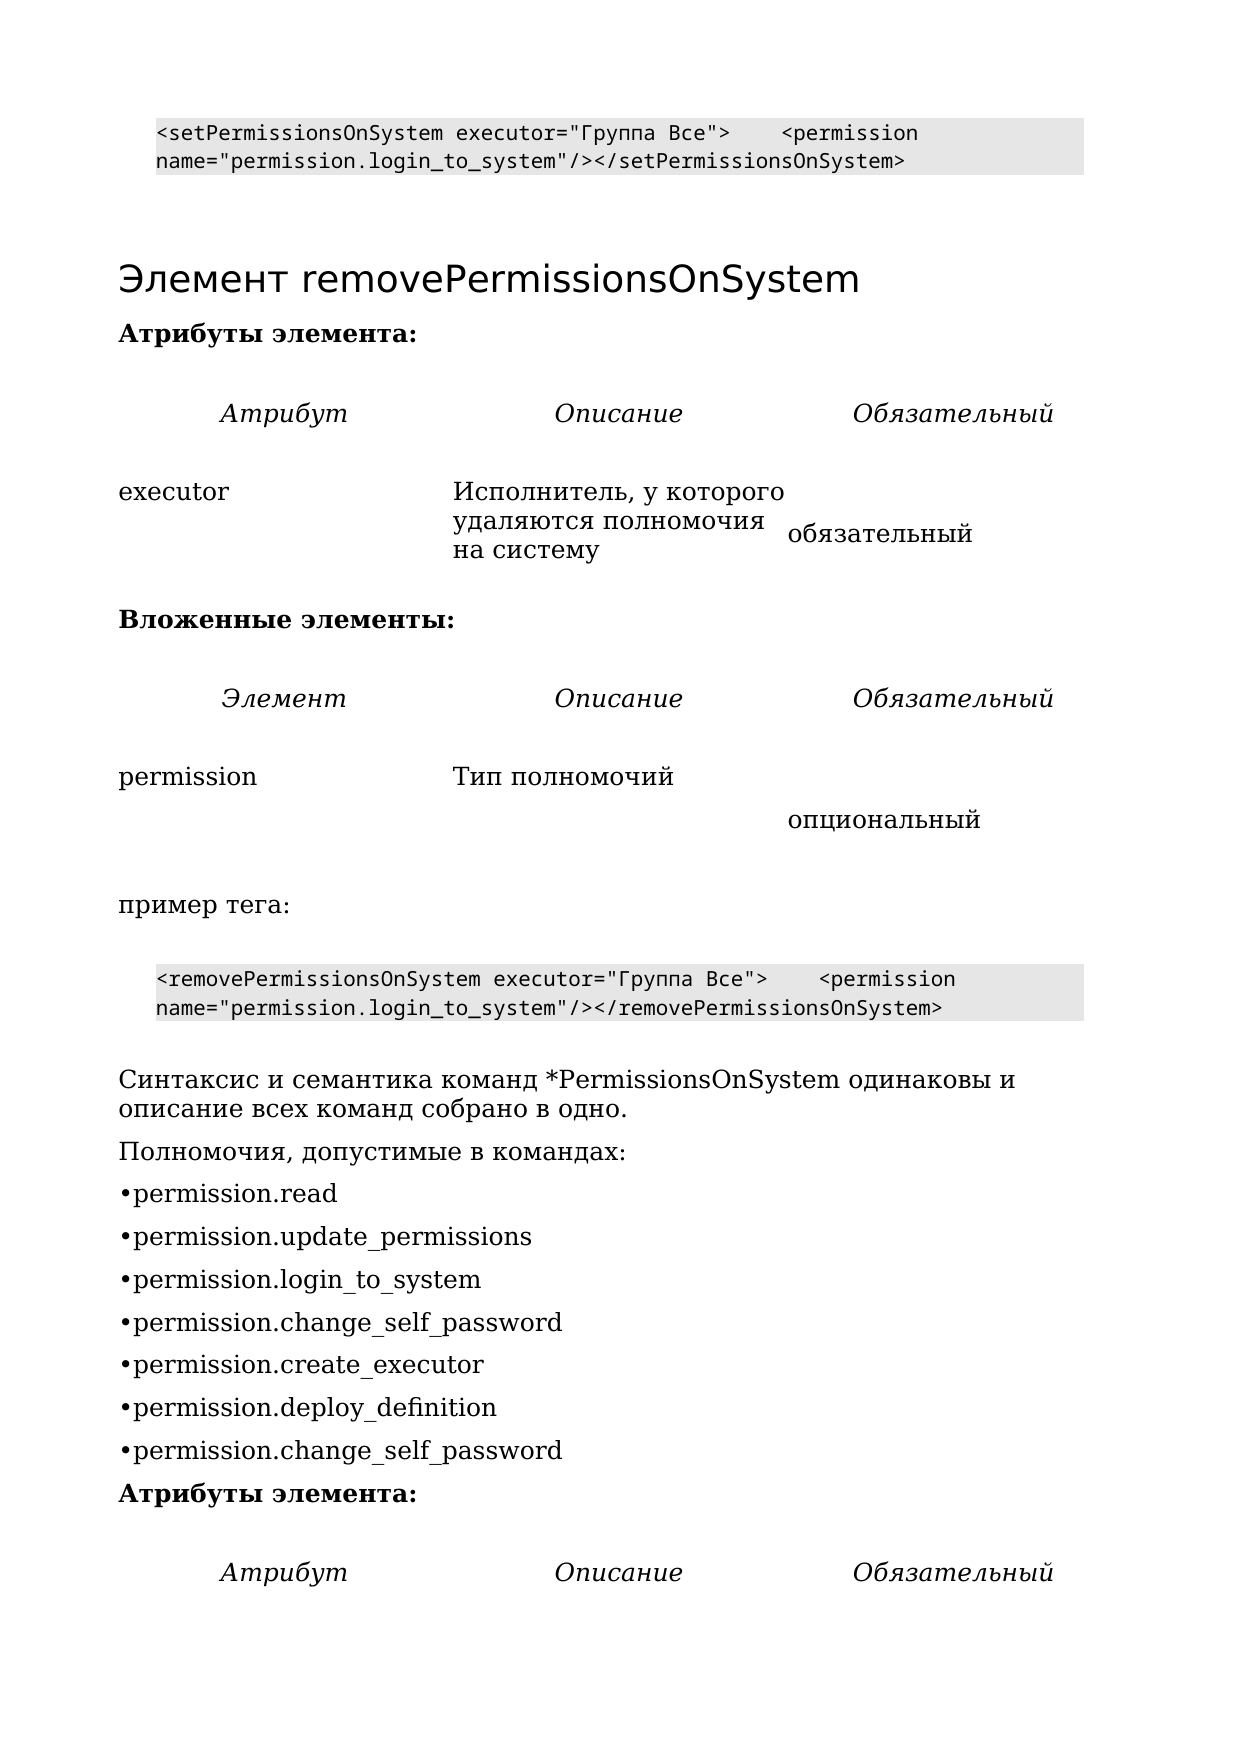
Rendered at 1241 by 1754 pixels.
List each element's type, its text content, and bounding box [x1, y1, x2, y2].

table_header Элемент [118, 642, 453, 756]
table_header Вложенные элементы: [118, 599, 1122, 642]
list permission.login_to_system [118, 1265, 1122, 1294]
table_cell executor [118, 471, 453, 599]
list permission.change_self_password [118, 1308, 1122, 1337]
text <removePermissionsOnSystem executor="Группа Все"> <permission name="permission.login_to_system"/></removePermissionsOnSystem> [156, 964, 1084, 1021]
table_header Описание [453, 356, 787, 471]
text Синтаксис и семантика команд *PermissionsOnSystem одинаковы и описание всех команд собрано в одно. [118, 1065, 1122, 1123]
table_cell опциональный [788, 756, 1122, 884]
table_cell обязательный [788, 471, 1122, 599]
list permission.deploy_definition [118, 1393, 1122, 1422]
table_header Атрибуты элемента: [118, 313, 1122, 356]
table_cell Исполнитель, у которого удаляются полномочия на систему [453, 471, 787, 599]
subtitle Элемент removePermissionsOnSystem [118, 257, 1122, 301]
table_cell Тип полномочий [453, 756, 787, 884]
table_header Обязательный [788, 1515, 1122, 1630]
table_header Атрибут [118, 1515, 453, 1630]
table_header Обязательный [788, 642, 1122, 756]
text Полномочия, допустимые в командах: [118, 1137, 1122, 1166]
list permission.read [118, 1179, 1122, 1209]
list permission.update_permissions [118, 1222, 1122, 1251]
text пример тега: [118, 890, 1122, 919]
table_header Атрибут [118, 356, 453, 471]
table_header Атрибуты элемента: [118, 1473, 1122, 1515]
list permission.create_executor [118, 1350, 1122, 1379]
text <setPermissionsOnSystem executor="Группа Все"> <permission name="permission.login_to_system"/></setPermissionsOnSystem> [156, 118, 1084, 175]
list permission.change_self_password [118, 1436, 1122, 1465]
table_header Описание [453, 1515, 787, 1630]
table_cell permission [118, 756, 453, 884]
table_header Описание [453, 642, 787, 756]
table_header Обязательный [788, 356, 1122, 471]
